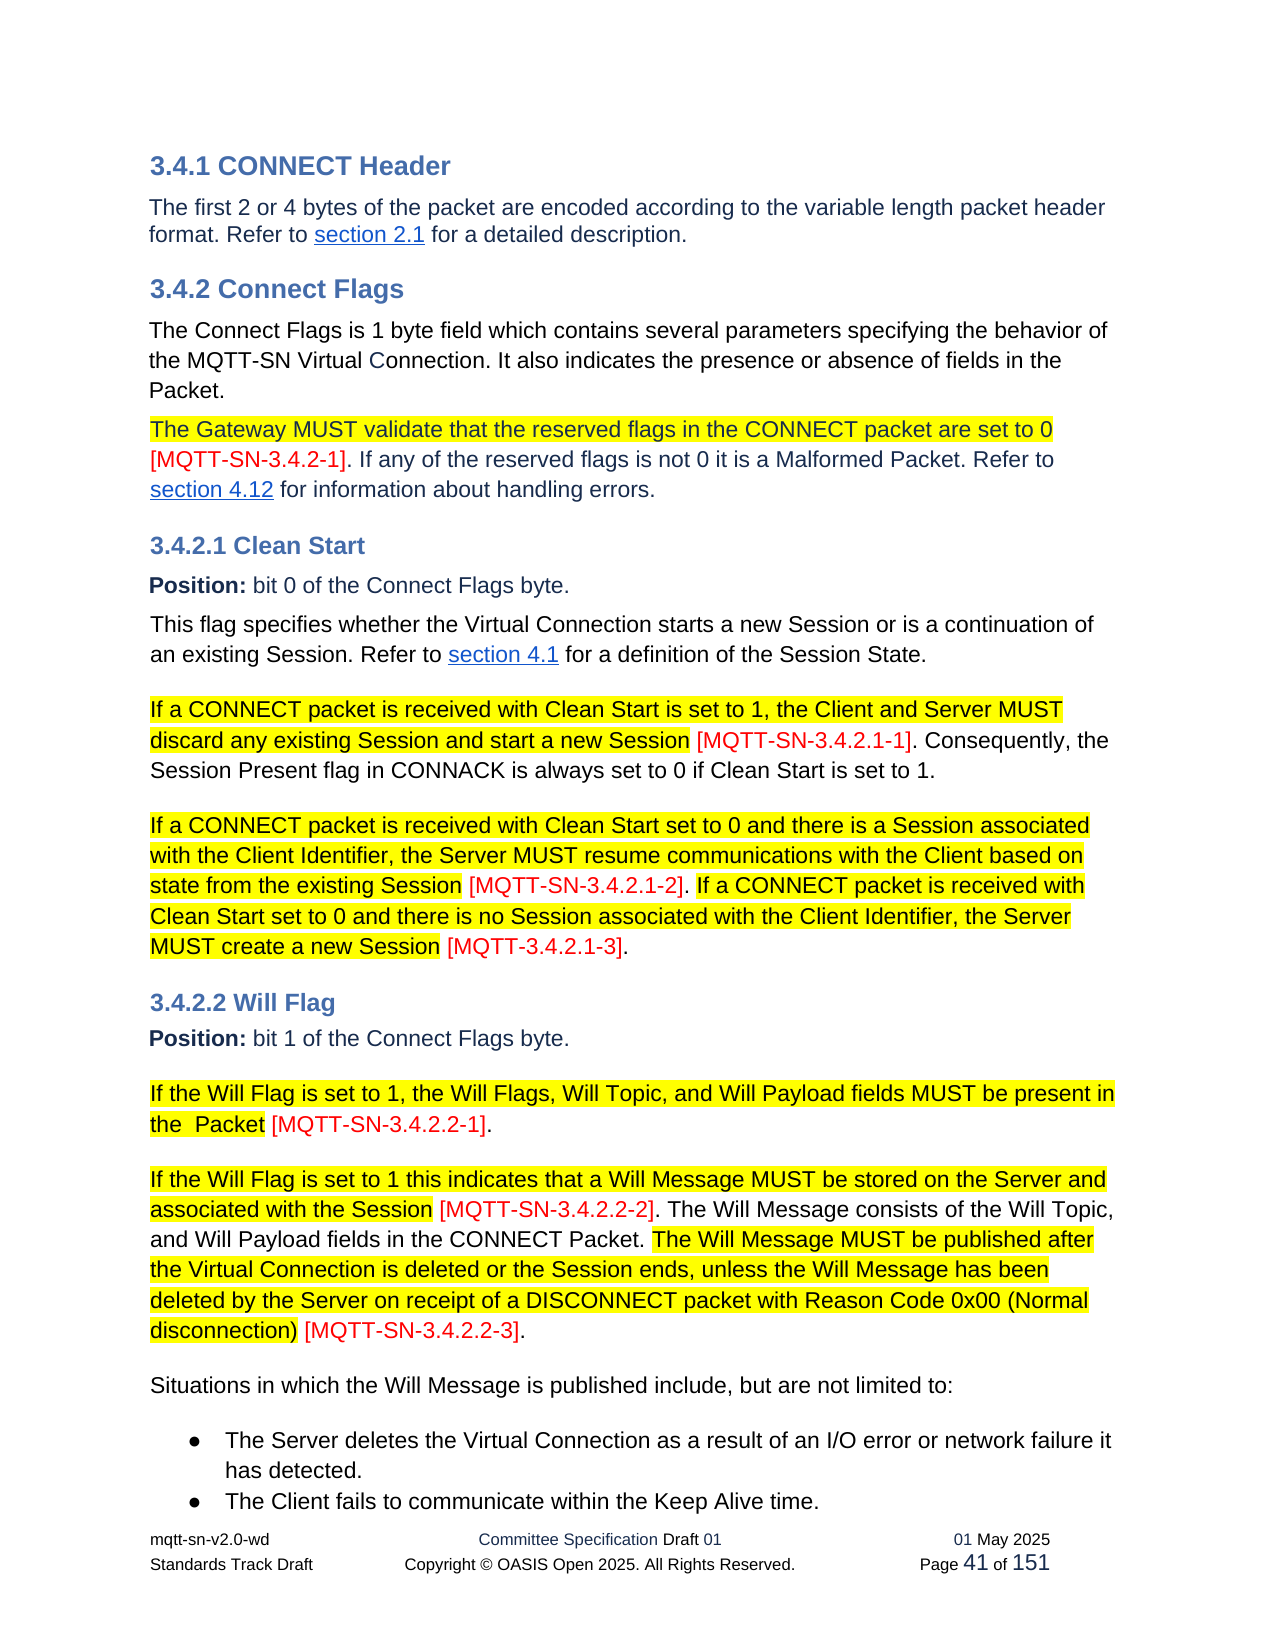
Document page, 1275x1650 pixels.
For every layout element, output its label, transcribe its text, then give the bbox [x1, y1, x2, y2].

text The Connect Flags is 1 byte field which contains several parameters specifying the behavior of the MQTT-SN Virtual Connection. It also indicates the presence or absence of fields in the Packet. [148, 317, 1124, 403]
subtitle 3.4.2 Connect Flags [150, 273, 1124, 304]
text If a CONNECT packet is received with Clean Start is set to 1, the Client and Server MUST discard any existing Session and start a new Session [MQTT-SN-3.4.2.1-1]. Consequently, the Session Present flag in CONNACK is always set to 0 if Clean Start is set to 1. [150, 696, 1125, 783]
text The Gateway MUST validate that the reserved flags in the CONNECT packet are set to 0 [MQTT-SN-3.4.2-1]. If any of the reserved flags is not 0 it is a Malformed Packet. Refer to section 4.12 for information about handling errors. [150, 416, 1124, 502]
subtitle 3.4.2.2 Will Flag [150, 988, 1124, 1017]
list The Server deletes the Virtual Connection as a result of an I/O error or network failure it has detected. [187, 1427, 1125, 1484]
text If the Will Flag is set to 1, the Will Flags, Will Topic, and Will Payload fields MUST be present in the Packet [MQTT-SN-3.4.2.2-1]. [150, 1080, 1125, 1137]
text The first 2 or 4 bytes of the packet are encoded according to the variable length packet header format. Refer to section 2.1 for a detailed description. [148, 194, 1124, 247]
text Position: bit 1 of the Connect Flags byte. [148, 1025, 1124, 1052]
subtitle 3.4.2.1 Clean Start [150, 531, 1124, 560]
text If a CONNECT packet is received with Clean Start set to 0 and there is a Session associated with the Client Identifier, the Server MUST resume communications with the Client based on state from the existing Session [MQTT-SN-3.4.2.1-2]. If a CONNECT packet is received with Clean Start set to 0 and there is no Session associated with the Client Identifier, the Server MUST create a new Session [MQTT-3.4.2.1-3]. [150, 812, 1125, 959]
subtitle 3.4.1 CONNECT Header [150, 150, 1124, 181]
text Position: bit 0 of the Connect Flags byte. [148, 572, 1124, 599]
text Situations in which the Will Message is published include, but are not limited to: [150, 1372, 1125, 1398]
list The Client fails to communicate within the Keep Alive time. [187, 1488, 1125, 1514]
text If the Will Flag is set to 1 this indicates that a Will Message MUST be stored on the Server and associated with the Session [MQTT-SN-3.4.2.2-2]. The Will Message consists of the Will Topic, and Will Payload fields in the CONNECT Packet. The Will Message MUST be published after the Virtual Connection is deleted or the Session ends, unless the Will Message has been deleted by the Server on receipt of a DISCONNECT packet with Reason Code 0x00 (Normal disconnection) [MQTT-SN-3.4.2.2-3]. [150, 1166, 1124, 1343]
text This flag specifies whether the Virtual Connection starts a new Session or is a continuation of an existing Session. Refer to section 4.1 for a definition of the Session State. [150, 611, 1125, 668]
